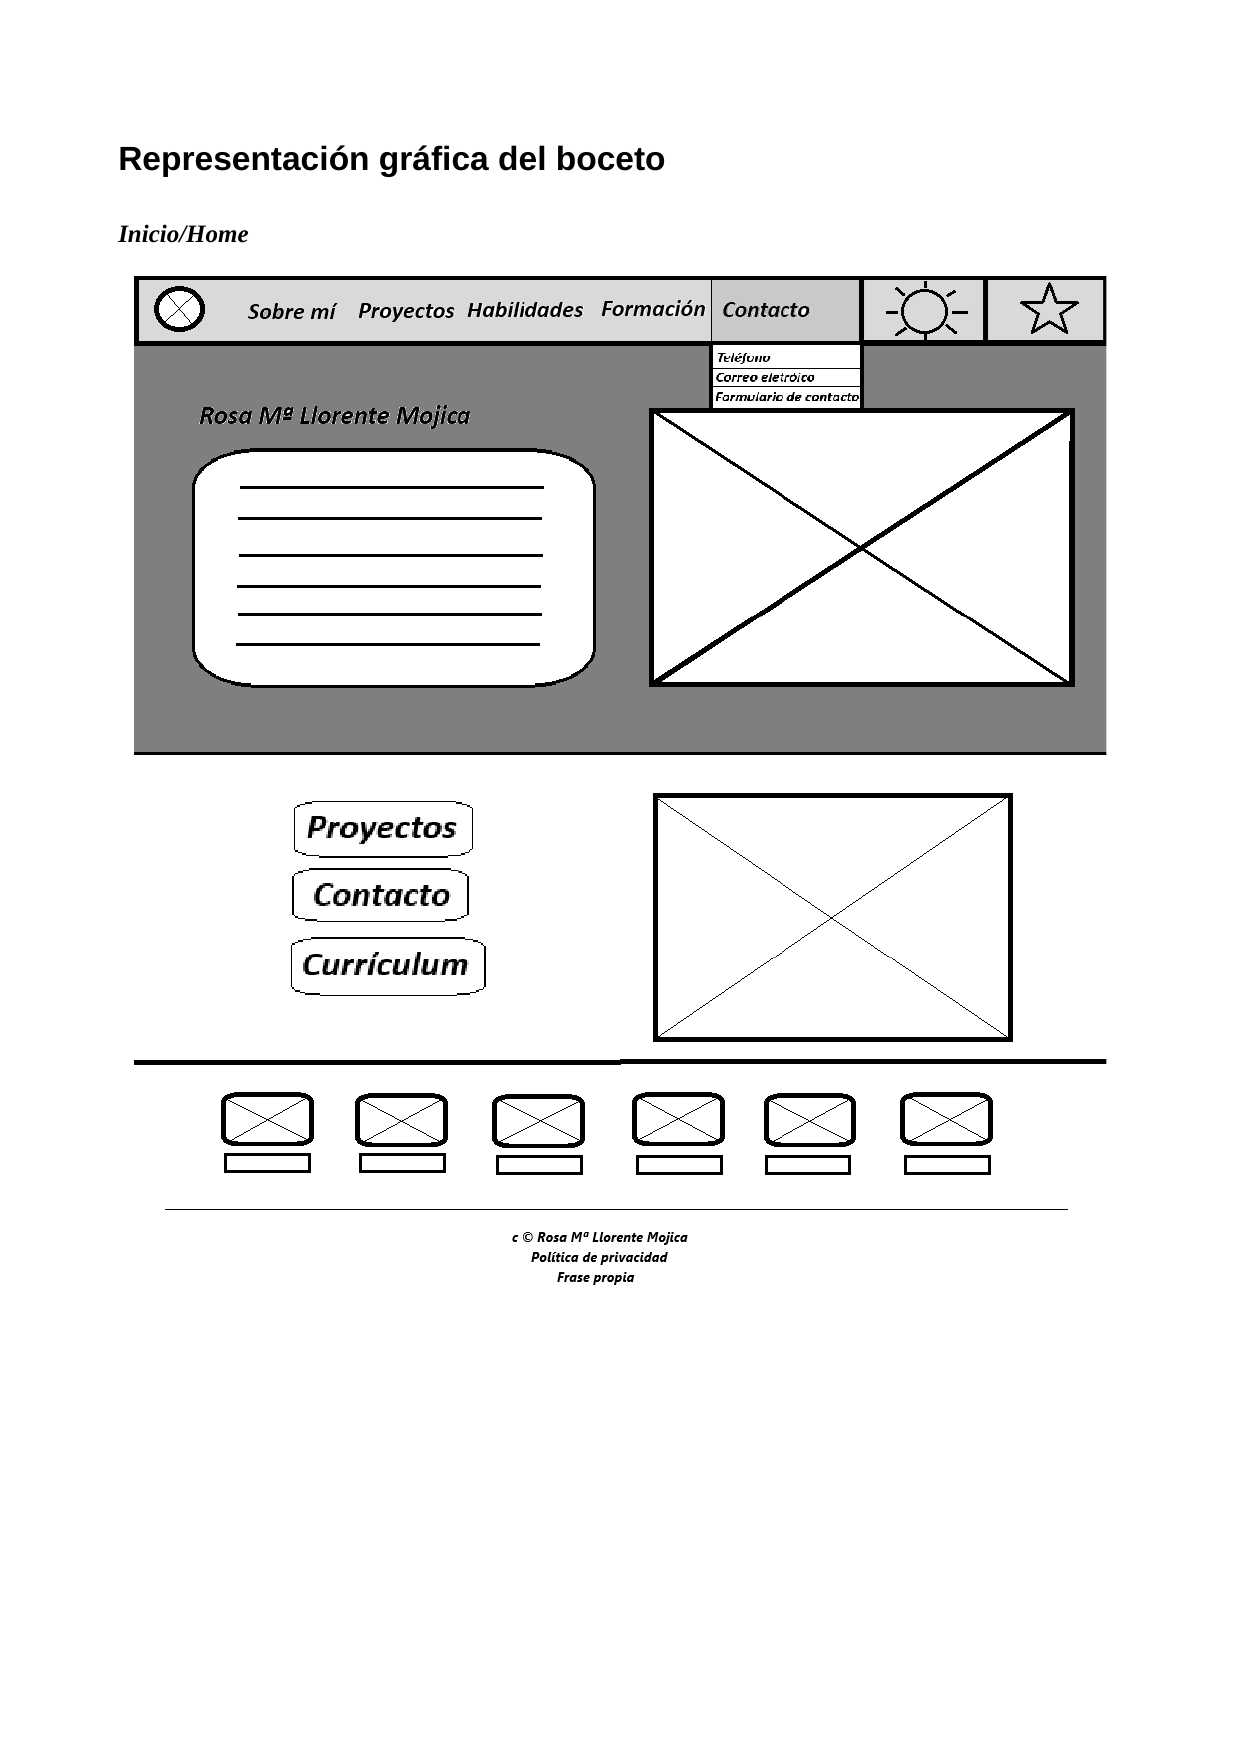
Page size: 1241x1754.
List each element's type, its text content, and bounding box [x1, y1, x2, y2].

text Inicio/Home [118, 219, 1122, 248]
subtitle Representación gráfica del boceto [118, 139, 1122, 178]
picture [134, 276, 1107, 1299]
